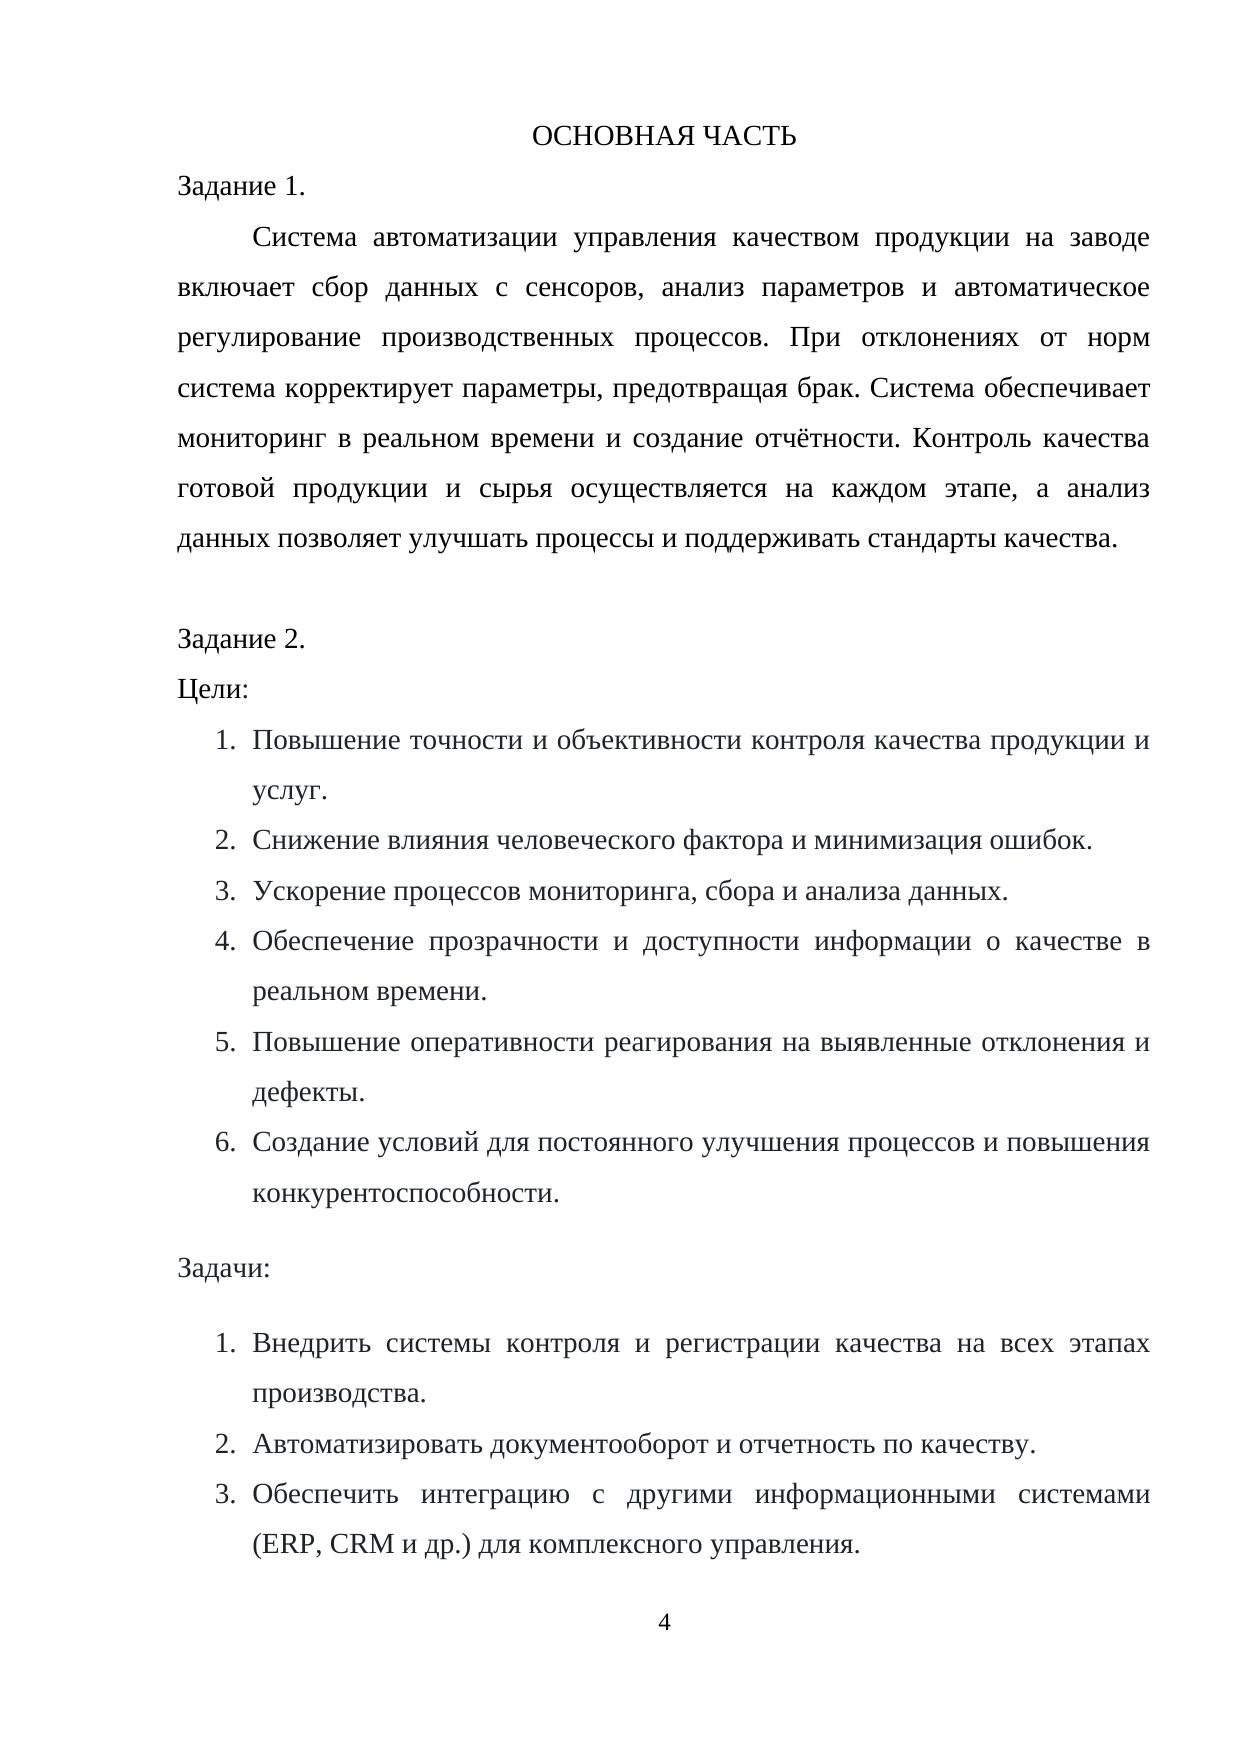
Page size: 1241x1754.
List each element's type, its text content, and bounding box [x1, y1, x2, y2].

list Повышение оперативности реагирования на выявленные отклонения и дефекты. [214, 1024, 1151, 1108]
subtitle Задание 1. [177, 168, 1151, 202]
list Ускорение процессов мониторинга, сбора и анализа данных. [214, 873, 1151, 906]
list Повышение точности и объективности контроля качества продукции и услуг. [214, 722, 1151, 806]
list Внедрить системы контроля и регистрации качества на всех этапах производства. [214, 1325, 1151, 1409]
subtitle ОСНОВНАЯ ЧАСТЬ [177, 118, 1152, 152]
list Снижение влияния человеческого фактора и минимизация ошибок. [214, 822, 1151, 856]
list Создание условий для постоянного улучшения процессов и повышения конкурентоспособности. [214, 1124, 1151, 1208]
list Обеспечение прозрачности и доступности информации о качестве в реальном времени. [214, 923, 1151, 1007]
subtitle Задание 2. [177, 621, 1151, 655]
list Автоматизировать документооборот и отчетность по качеству. [214, 1426, 1151, 1459]
text Цели: [177, 672, 1151, 705]
list Обеспечить интеграцию с другими информационными системами (ERP, CRM и др.) для комплексного управления. [214, 1476, 1151, 1560]
text Система автоматизации управления качеством продукции на заводе включает сбор данных с сенсоров, анализ параметров и автоматическое регулирование производственных процессов. При отклонениях от норм система корректирует параметры, предотвращая брак. Система обеспечивает мониторинг в реальном времени и создание отчётности. Контроль качества готовой продукции и сырья осуществляется на каждом этапе, а анализ данных позволяет улучшать процессы и поддерживать стандарты качества. [177, 219, 1151, 554]
text Задачи: [177, 1250, 1151, 1283]
